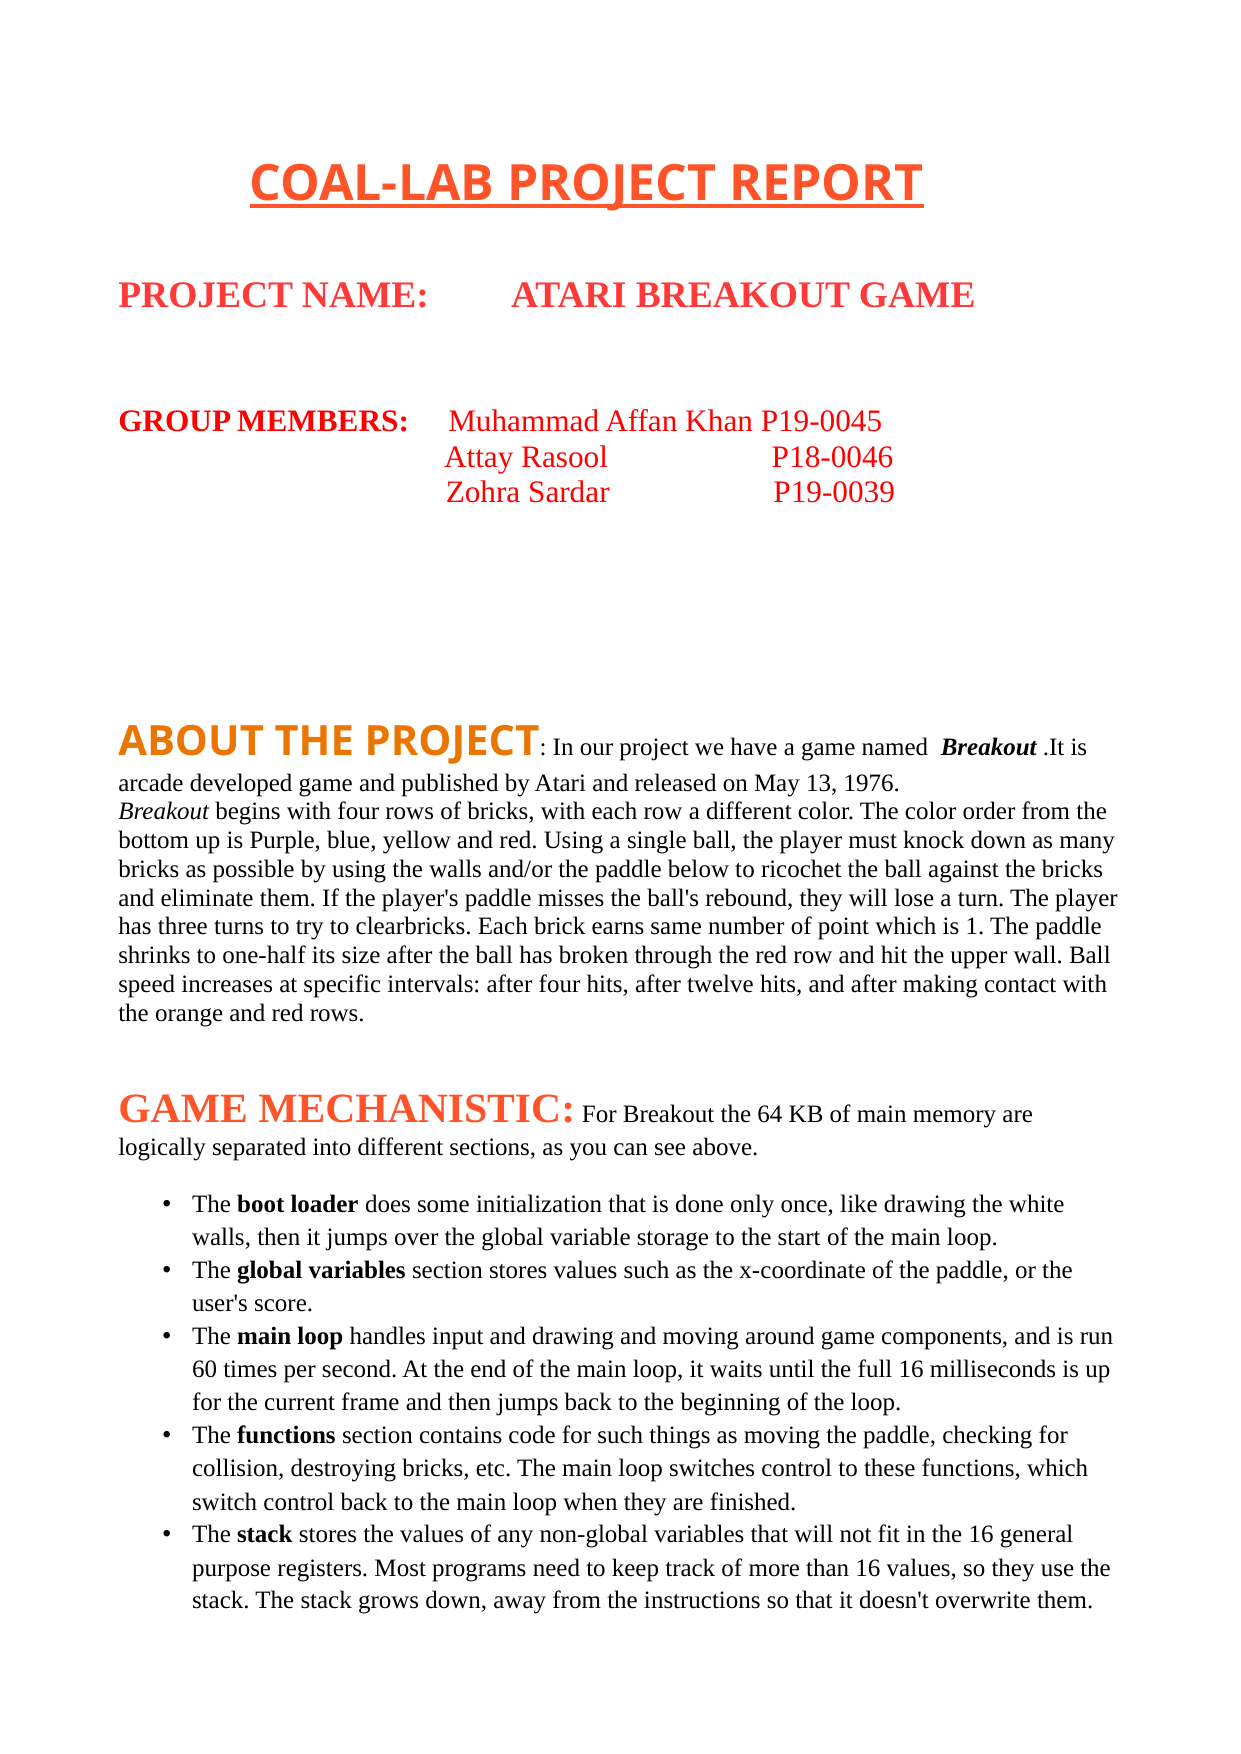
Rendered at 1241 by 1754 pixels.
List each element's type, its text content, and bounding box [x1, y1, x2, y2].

list The stack stores the values of any non-global variables that will not fit in the 16 general purpose registers. Most programs need to keep track of more than 16 values, so they use the stack. The stack grows down, away from the instructions so that it doesn't overwrite them. [162, 1519, 1122, 1614]
list The boot loader does some initialization that is done only once, like drawing the white walls, then it jumps over the global variable storage to the start of the main loop. [162, 1189, 1122, 1251]
text GROUP MEMBERS: Muhammad Affan Khan P19-0045 [118, 402, 1122, 438]
text ABOUT THE PROJECT: In our project we have a game named Breakout .It is arcade developed game and published by Atari and released on May 13, 1976. [118, 711, 1122, 796]
text COAL-LAB PROJECT REPORT [118, 147, 1122, 215]
text Breakout begins with four rows of bricks, with each row a different color. The color order from the bottom up is Purple, blue, yellow and red. Using a single ball, the player must knock down as many bricks as possible by using the walls and/or the paddle below to ricochet the ball against the bricks and eliminate them. If the player's paddle misses the ball's rebound, they will lose a turn. The player has three turns to try to clearbricks. Each brick earns same number of point which is 1. The paddle shrinks to one-half its size after the ball has broken through the red row and hit the upper wall. Ball speed increases at specific intervals: after four hits, after twelve hits, and after making contact with the orange and red rows. [118, 796, 1122, 1026]
text Attay Rasool P18-0046 [118, 438, 1122, 474]
list The functions section contains code for such things as moving the paddle, checking for collision, destroying bricks, etc. The main loop switches control to these functions, which switch control back to the main loop when they are finished. [162, 1421, 1122, 1515]
list The main loop handles input and drawing and moving around game components, and is run 60 times per second. At the end of the main loop, it waits until the full 16 milliseconds is up for the current frame and then jumps back to the beginning of the loop. [162, 1321, 1122, 1416]
text Zohra Sardar P19-0039 [118, 474, 1122, 510]
text PROJECT NAME: ATARI BREAKOUT GAME [118, 272, 1122, 316]
list The global variables section stores values such as the x-coordinate of the paddle, or the user's score. [162, 1255, 1122, 1317]
text GAME MECHANISTIC: For Breakout the 64 KB of main memory are logically separated into different sections, as you can see above. [118, 1084, 1122, 1161]
